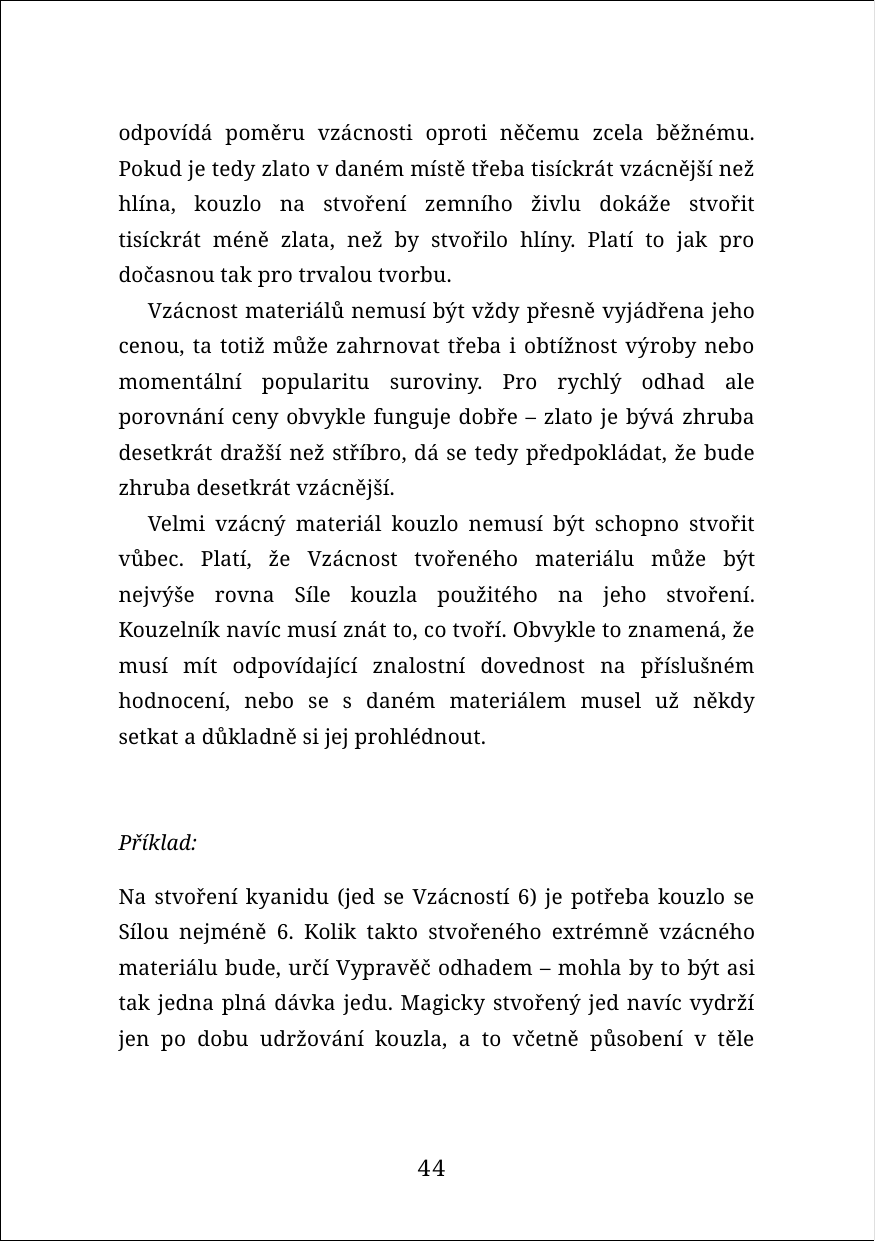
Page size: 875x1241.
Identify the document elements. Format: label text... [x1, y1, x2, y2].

text Příklad: [118, 828, 756, 857]
text odpovídá poměru vzácnosti oproti něčemu zcela běžnému. Pokud je tedy zlato v daném místě třeba tisíckrát vzácnější než hlína, kouzlo na stvoření zemního živlu dokáže stvořit tisíckrát méně zlata, než by stvořilo hlíny. Platí to jak pro dočasnou tak pro trvalou tvorbu. Vzácnost materiálů nemusí být vždy přesně vyjádřena jeho cenou, ta totiž může zahrnovat třeba i obtížnost výroby nebo momentální popularitu suroviny. Pro rychlý odhad ale porovnání ceny obvykle funguje dobře – zlato je bývá zhruba desetkrát dražší než stříbro, dá se tedy předpokládat, že bude zhruba desetkrát vzácnější. Velmi vzácný materiál kouzlo nemusí být schopno stvořit vůbec. Platí, že Vzácnost tvořeného materiálu může být nejvýše rovna Síle kouzla použitého na jeho stvoření. Kouzelník navíc musí znát to, co tvoří. Obvykle to znamená, že musí mít odpovídající znalostní dovednost na příslušném hodnocení, nebo se s daném materiálem musel už někdy setkat a důkladně si jej prohlédnout. [118, 118, 756, 751]
text Na stvoření kyanidu (jed se Vzácností 6) je potřeba kouzlo se Sílou nejméně 6. Kolik takto stvořeného extrémně vzácného materiálu bude, určí Vypravěč odhadem – mohla by to být asi tak jedna plná dávka jedu. Magicky stvořený jed navíc vydrží jen po dobu udržování kouzla, a to včetně působení v těle [118, 882, 756, 1052]
